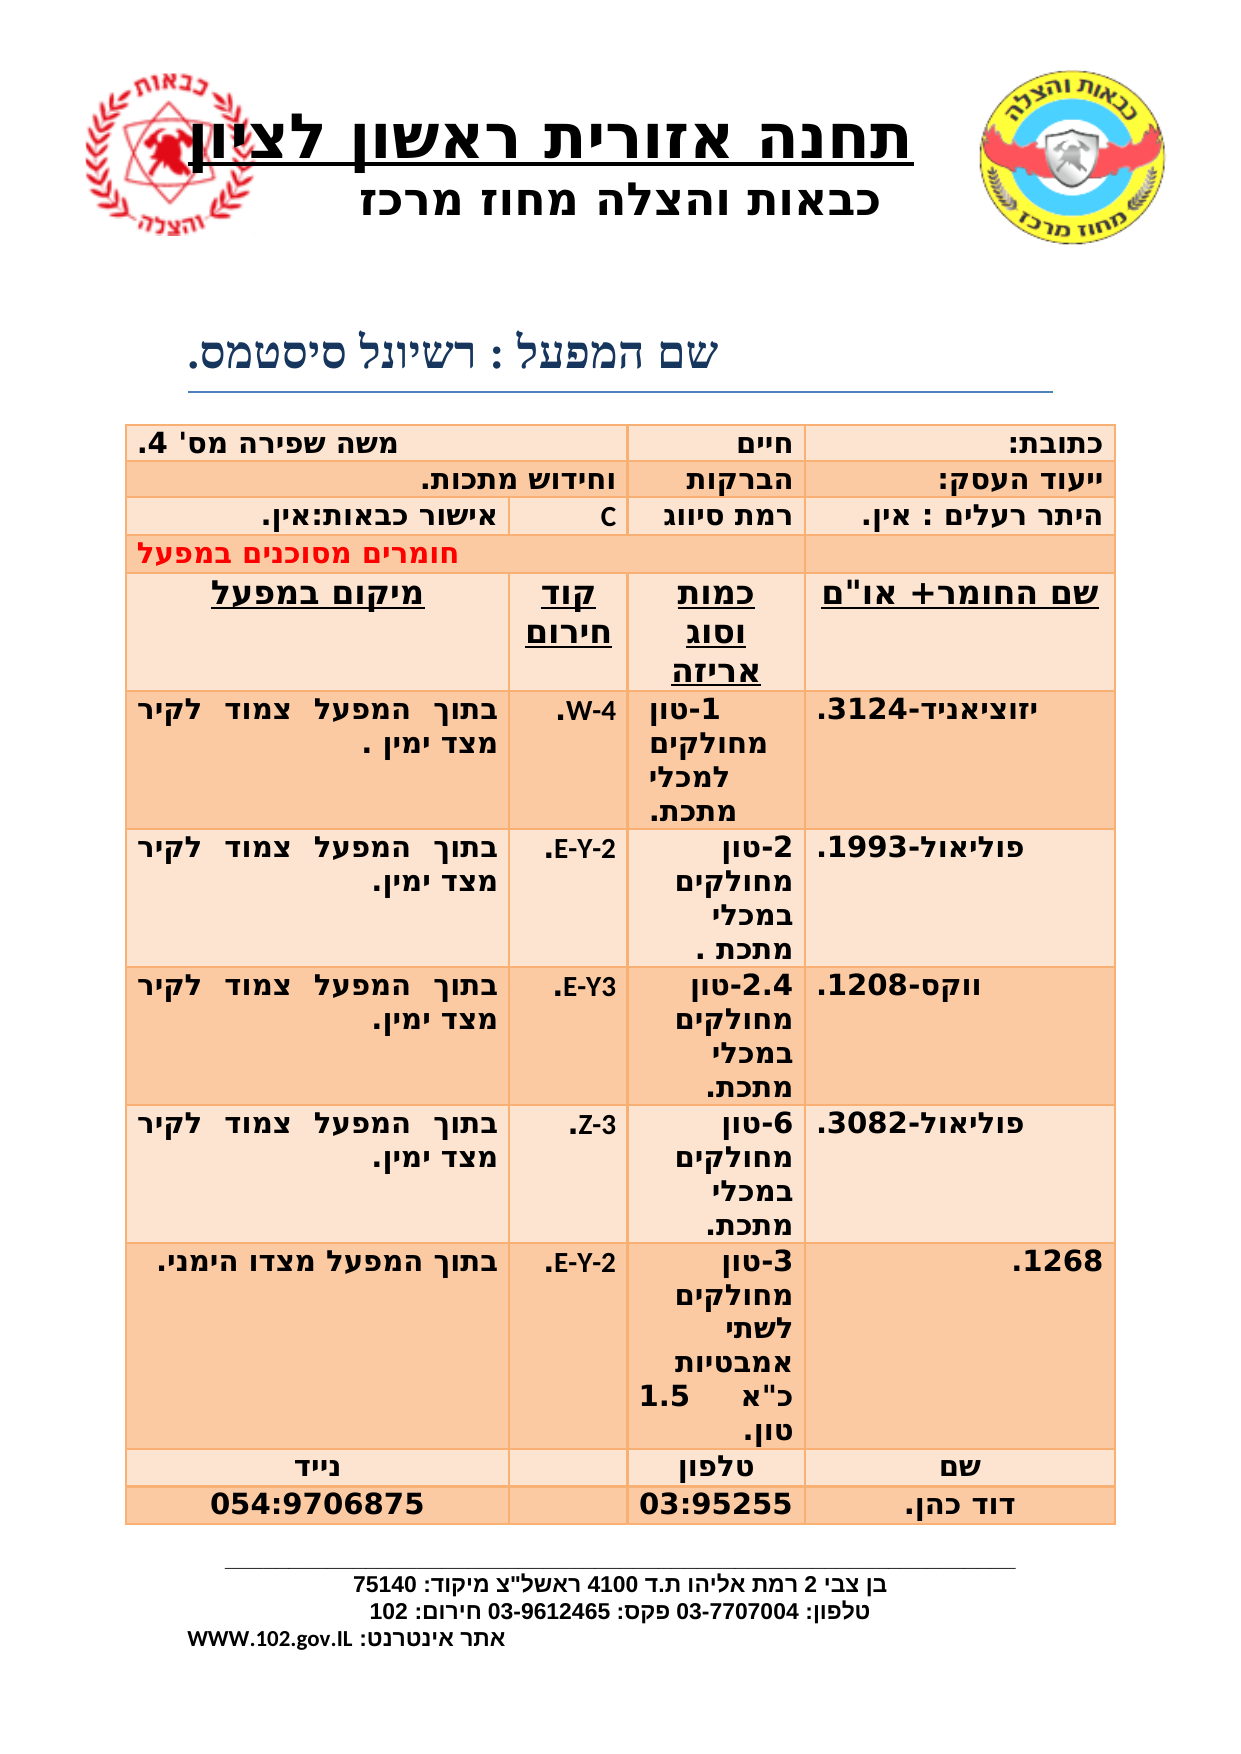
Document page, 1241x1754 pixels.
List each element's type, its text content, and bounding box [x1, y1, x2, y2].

table_cell Z-3. [510, 1106, 626, 1242]
table_cell רמת סיווג [629, 498, 804, 534]
table_cell פוליאול-3082. [806, 1106, 1114, 1242]
table_cell 6-טון מחולקים במכלי מתכת. [629, 1106, 804, 1242]
table_cell ווקס-1208. [806, 968, 1114, 1104]
table_cell E-Y-2. [510, 1244, 626, 1448]
table_cell שם [806, 1450, 1114, 1485]
table_cell בתוך המפעל צמוד לקיר מצד ימין. [127, 1106, 508, 1242]
table_cell בתוך המפעל צמוד לקיר מצד ימין . [127, 692, 508, 828]
table_cell וחידוש מתכות. [127, 462, 626, 496]
table_cell אישור כבאות:אין. [127, 498, 508, 534]
table_cell הברקות [629, 462, 804, 496]
table_header משה שפירה מס' 4. [127, 426, 626, 460]
table_cell כמות וסוג אריזה [629, 574, 804, 690]
text שם המפעל : רשיונל סיסטמס. [187, 326, 1053, 393]
table_cell חומרים מסוכנים במפעל [127, 536, 804, 572]
table_cell [510, 1450, 626, 1485]
table_cell שם החומר+ או"ם [806, 574, 1114, 690]
table_cell נייד [127, 1450, 508, 1485]
table_cell בתוך המפעל צמוד לקיר מצד ימין. [127, 968, 508, 1104]
table_cell מיקום במפעל [127, 574, 508, 690]
table_header כתובת: [806, 426, 1114, 460]
table_cell E-Y-2. [510, 830, 626, 966]
table_cell בתוך המפעל צמוד לקיר מצד ימין. [127, 830, 508, 966]
table_cell 03:95255 [629, 1488, 804, 1523]
table_cell W-4. [510, 692, 626, 828]
table_cell דוד כהן. [806, 1488, 1114, 1523]
table_cell C [510, 498, 626, 534]
table_cell 054:9706875 [127, 1488, 508, 1523]
table_cell היתר רעלים : אין. [806, 498, 1114, 534]
table_cell פוליאול-1993. [806, 830, 1114, 966]
table_cell טלפון [629, 1450, 804, 1485]
table_cell ייעוד העסק: [806, 462, 1114, 496]
table_cell 2.4-טון מחולקים במכלי מתכת. [629, 968, 804, 1104]
table_header חיים [629, 426, 804, 460]
table_cell 3-טון מחולקים לשתי אמבטיות כ"א 1.5 טון. [629, 1244, 804, 1448]
table_cell בתוך המפעל מצדו הימני. [127, 1244, 508, 1448]
table_cell 1-טון מחולקים למכלי מתכת. [629, 692, 804, 828]
table_cell E-Y3. [510, 968, 626, 1104]
table_cell [806, 536, 1114, 572]
table_cell 1268. [806, 1244, 1114, 1448]
table_cell יזוציאניד-3124. [806, 692, 1114, 828]
table_cell [510, 1488, 626, 1523]
table_cell 2-טון מחולקים במכלי מתכת . [629, 830, 804, 966]
table_cell קוד חירום [510, 574, 626, 690]
